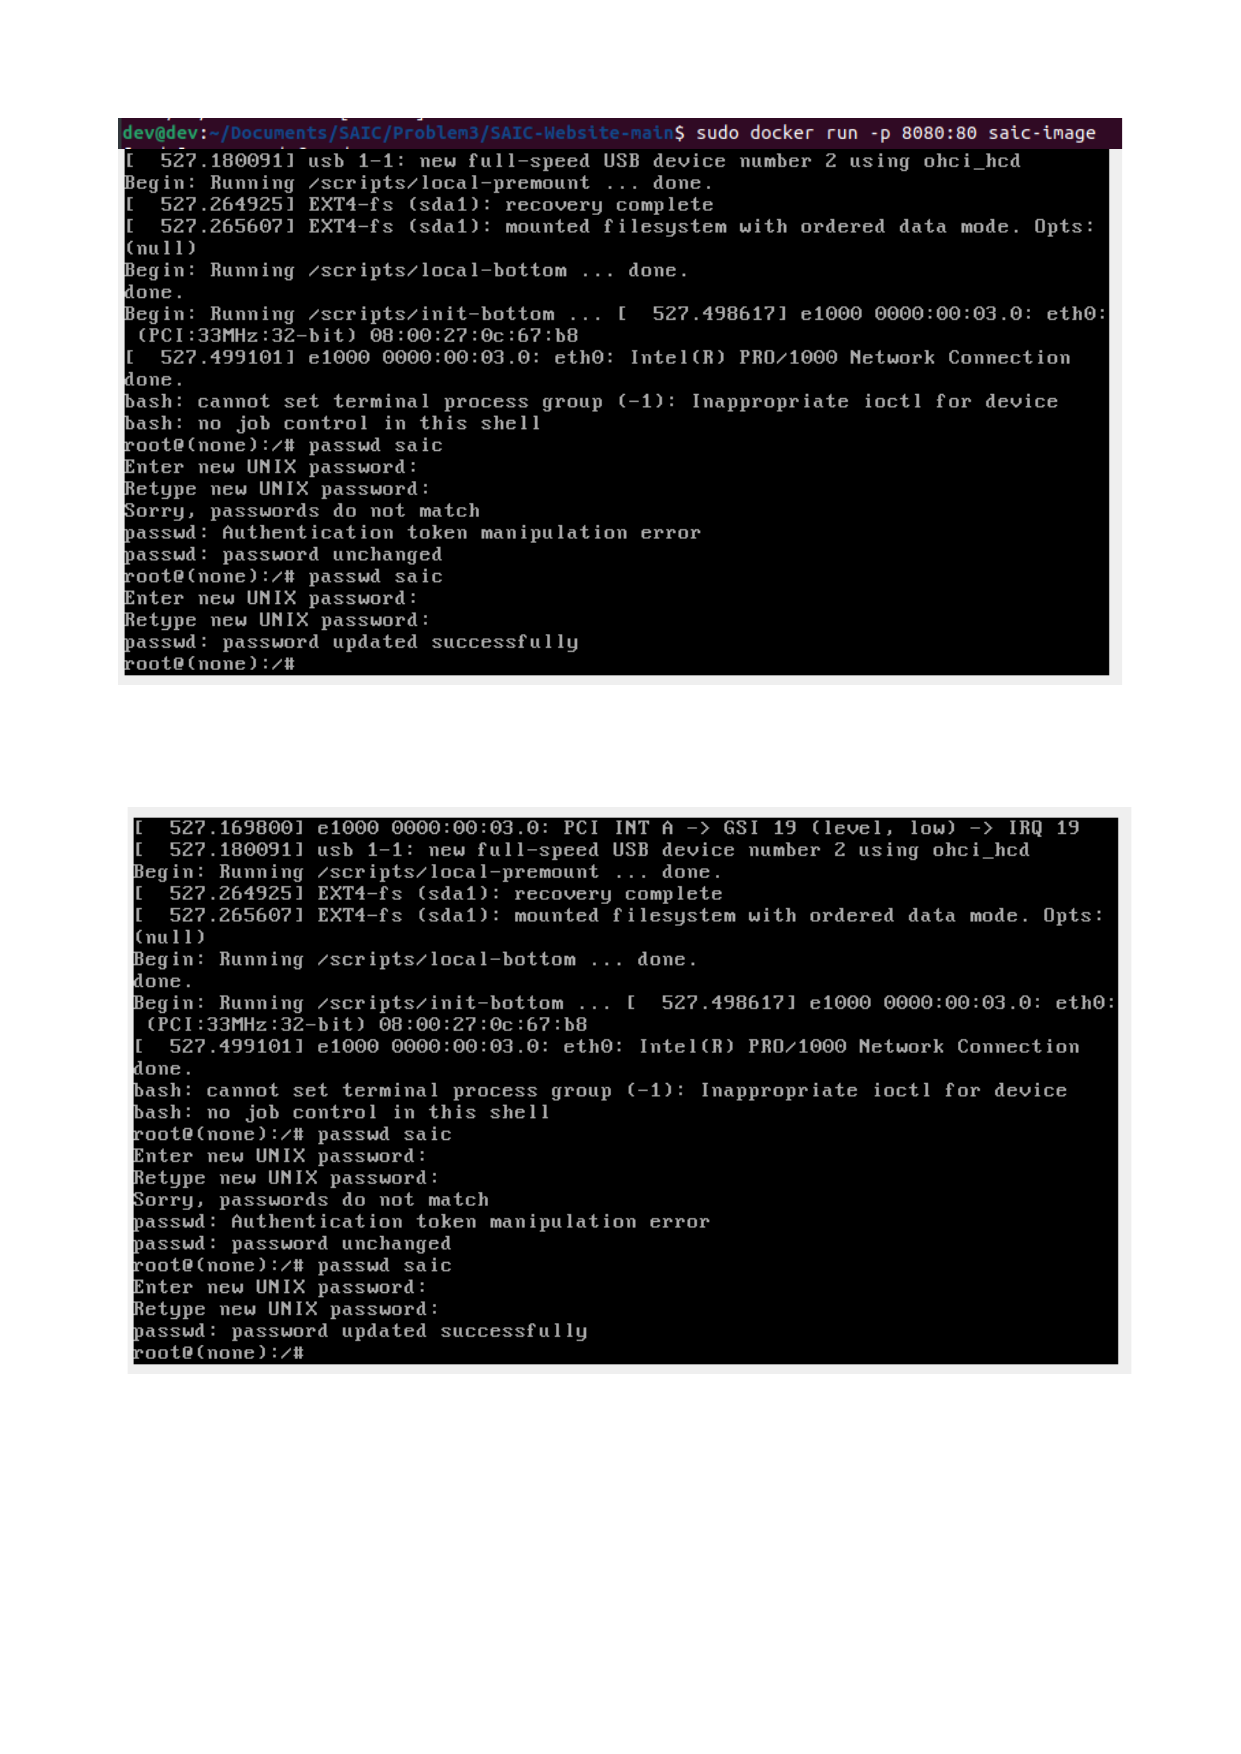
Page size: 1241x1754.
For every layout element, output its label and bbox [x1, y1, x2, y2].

picture [118, 118, 1123, 685]
picture [127, 807, 1132, 1374]
